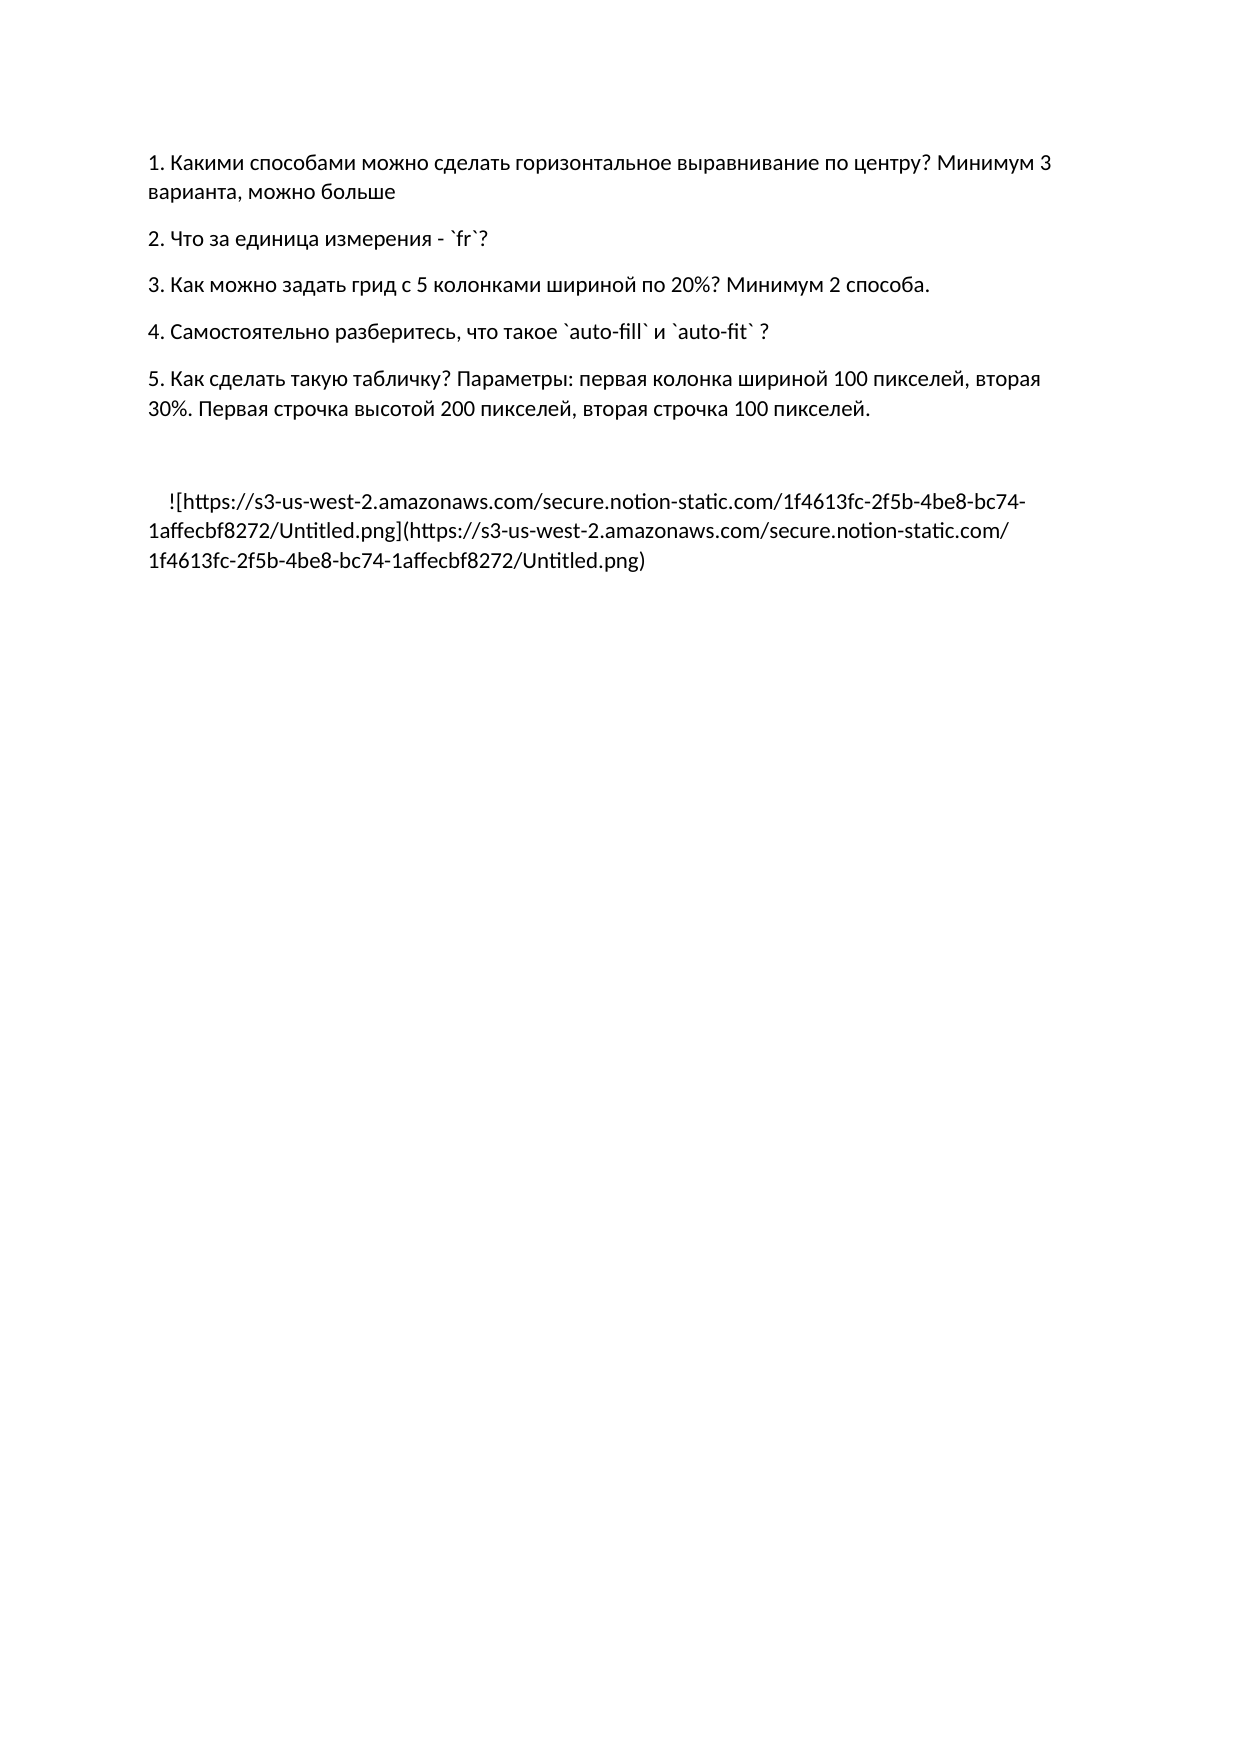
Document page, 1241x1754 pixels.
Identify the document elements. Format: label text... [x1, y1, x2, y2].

text ![https://s3-us-west-2.amazonaws.com/secure.notion-static.com/1f4613fc-2f5b-4be8-bc74-1affecbf8272/Untitled.png](https://s3-us-west-2.amazonaws.com/secure.notion-static.com/1f4613fc-2f5b-4be8-bc74-1affecbf8272/Untitled.png) [148, 487, 1093, 574]
text 4. Самостоятельно разберитесь, что такое `auto-fill` и `auto-fit` ? [148, 317, 1093, 345]
text 3. Как можно задать грид с 5 колонками шириной по 20%? Минимум 2 способа. [148, 271, 1093, 299]
text 1. Какими способами можно сделать горизонтальное выравнивание по центру? Минимум 3 варианта, можно больше [148, 148, 1093, 206]
text 5. Как сделать такую табличку? Параметры: первая колонка шириной 100 пикселей, вторая 30%. Первая строчка высотой 200 пикселей, вторая строчка 100 пикселей. [148, 364, 1093, 422]
text 2. Что за единица измерения - `fr`? [148, 224, 1093, 252]
